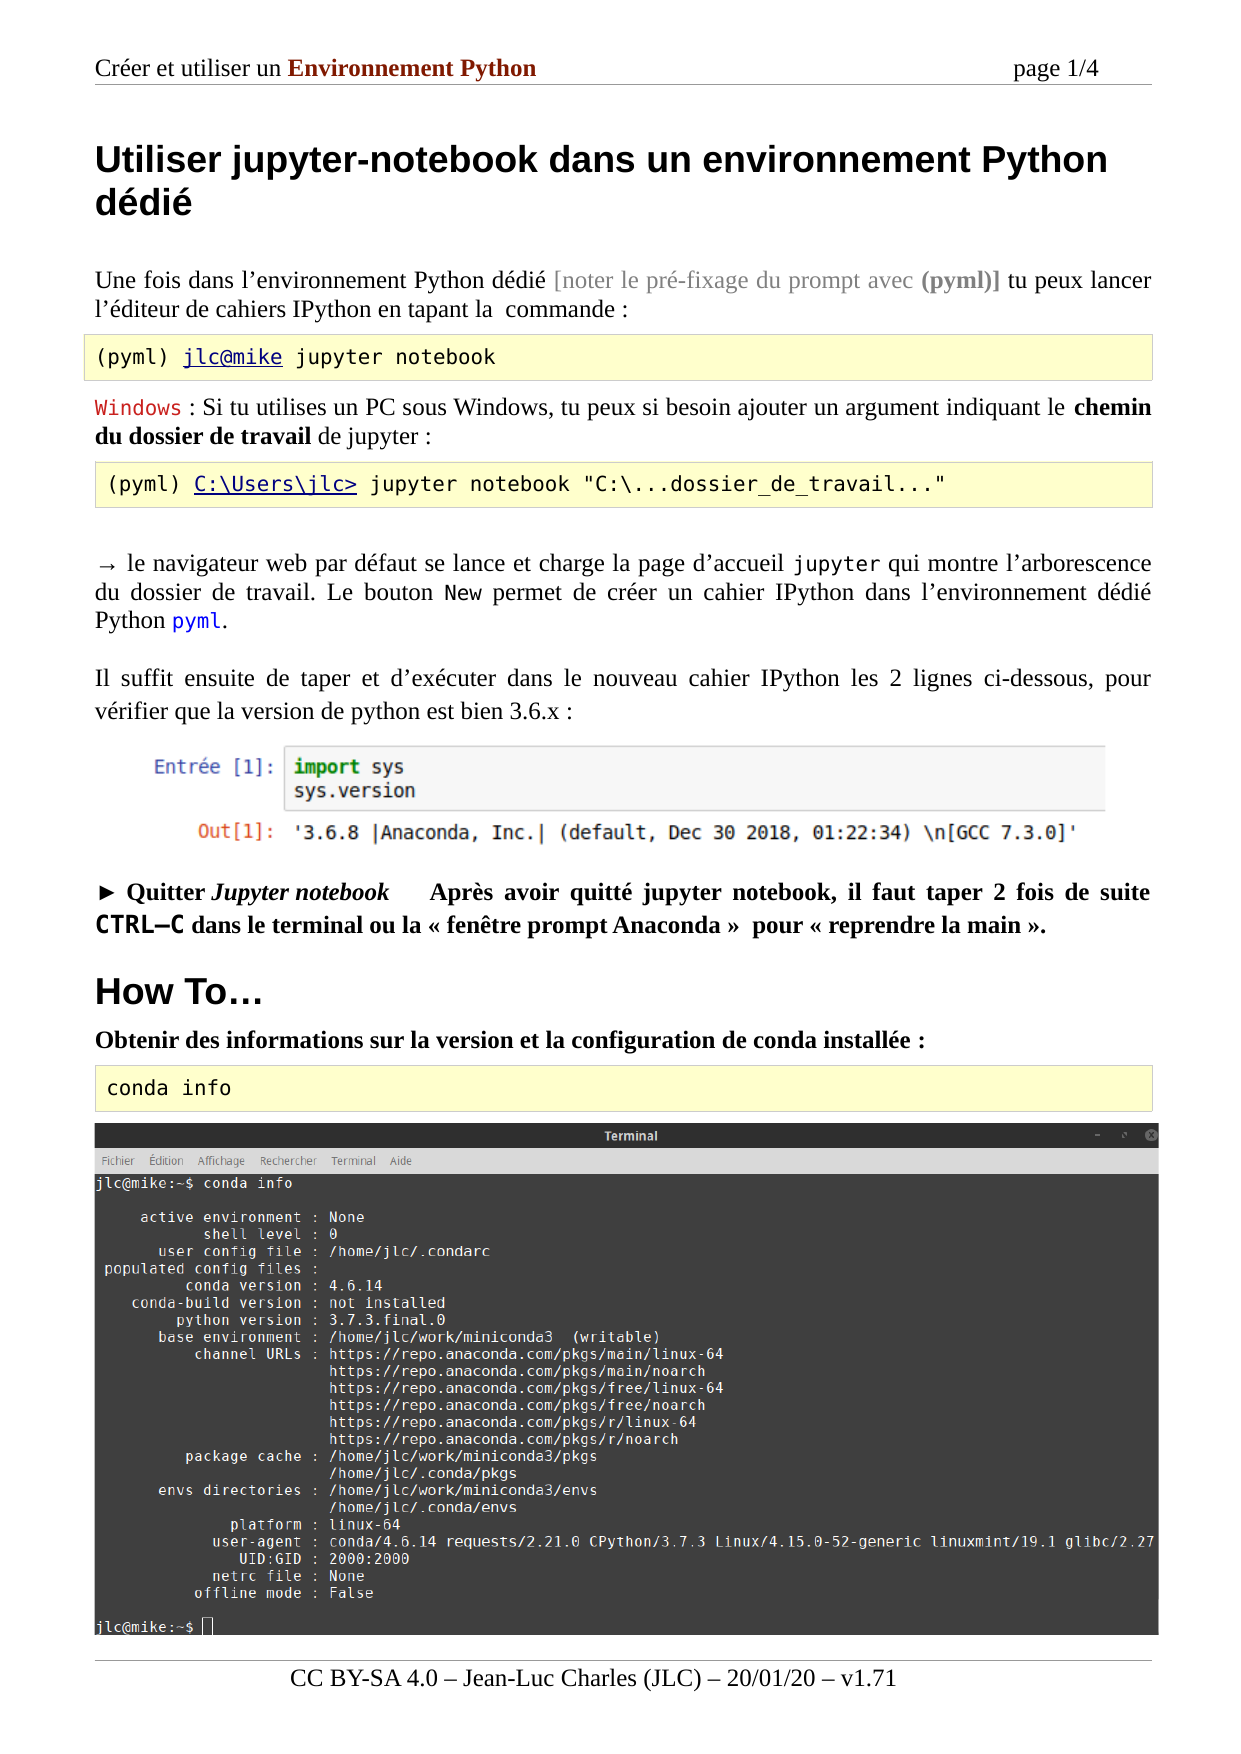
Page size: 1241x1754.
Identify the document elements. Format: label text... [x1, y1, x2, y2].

list Windows : Si tu utilises un PC sous Windows, tu peux si besoin ajouter un argument indiquant le chemin du dossier de travail de jupyter : [94, 392, 1152, 450]
text conda info [96, 1066, 1152, 1111]
text Obtenir des informations sur la version et la configuration de conda installée : [94, 1025, 1152, 1053]
list → le navigateur web par défaut se lance et charge la page d’accueil jupyter qui montre l’arborescence du dossier de travail. Le bouton New permet de créer un cahier IPython dans l’environnement dédié Python pyml. [94, 548, 1152, 634]
subtitle How To… [94, 969, 1152, 1012]
picture [94, 1123, 1159, 1635]
picture [140, 743, 1106, 859]
list Il suffit ensuite de taper et d’exécuter dans le nouveau cahier IPython les 2 lignes ci-dessous, pour vérifier que la version de python est bien 3.6.x : [94, 663, 1152, 725]
subtitle Utiliser jupyter-notebook dans un environnement Python dédié [94, 137, 1152, 224]
list ► Quitter Jupyter notebook Après avoir quitté jupyter notebook, il faut taper 2 fois de suite CTRL–C dans le terminal ou la « fenêtre prompt Anaconda » pour « reprendre la main ». [94, 877, 1152, 940]
list (pyml) C:\Users\jlc> jupyter notebook "C:\...dossier_de_travail..." [96, 463, 1152, 507]
list Une fois dans l’environnement Python dédié [noter le pré-fixage du prompt avec (pyml)] tu peux lancer l’éditeur de cahiers IPython en tapant la commande : [94, 236, 1152, 322]
list (pyml) jlc@mike jupyter notebook [85, 335, 1152, 380]
